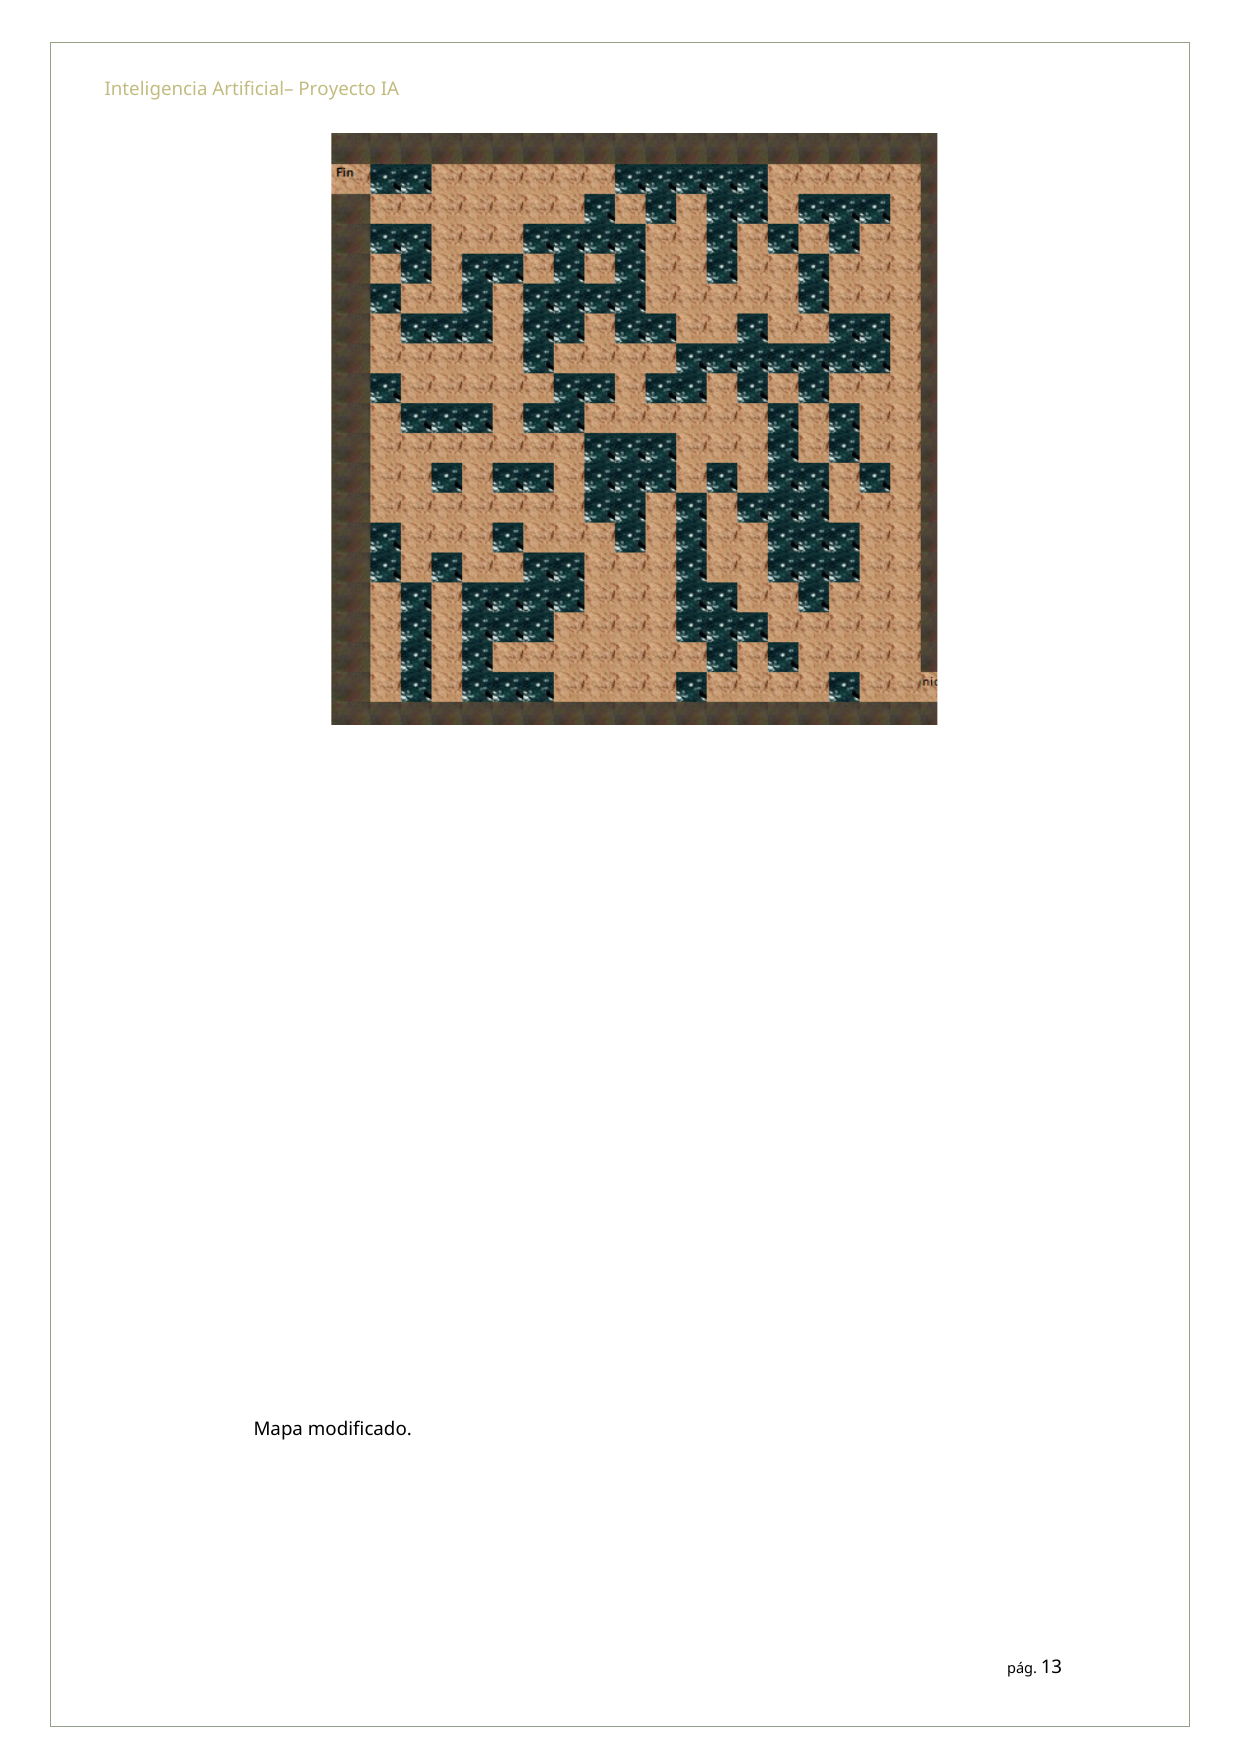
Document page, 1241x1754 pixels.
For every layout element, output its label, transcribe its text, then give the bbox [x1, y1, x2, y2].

picture [331, 133, 938, 725]
list Mapa modificado. [253, 1415, 1062, 1440]
